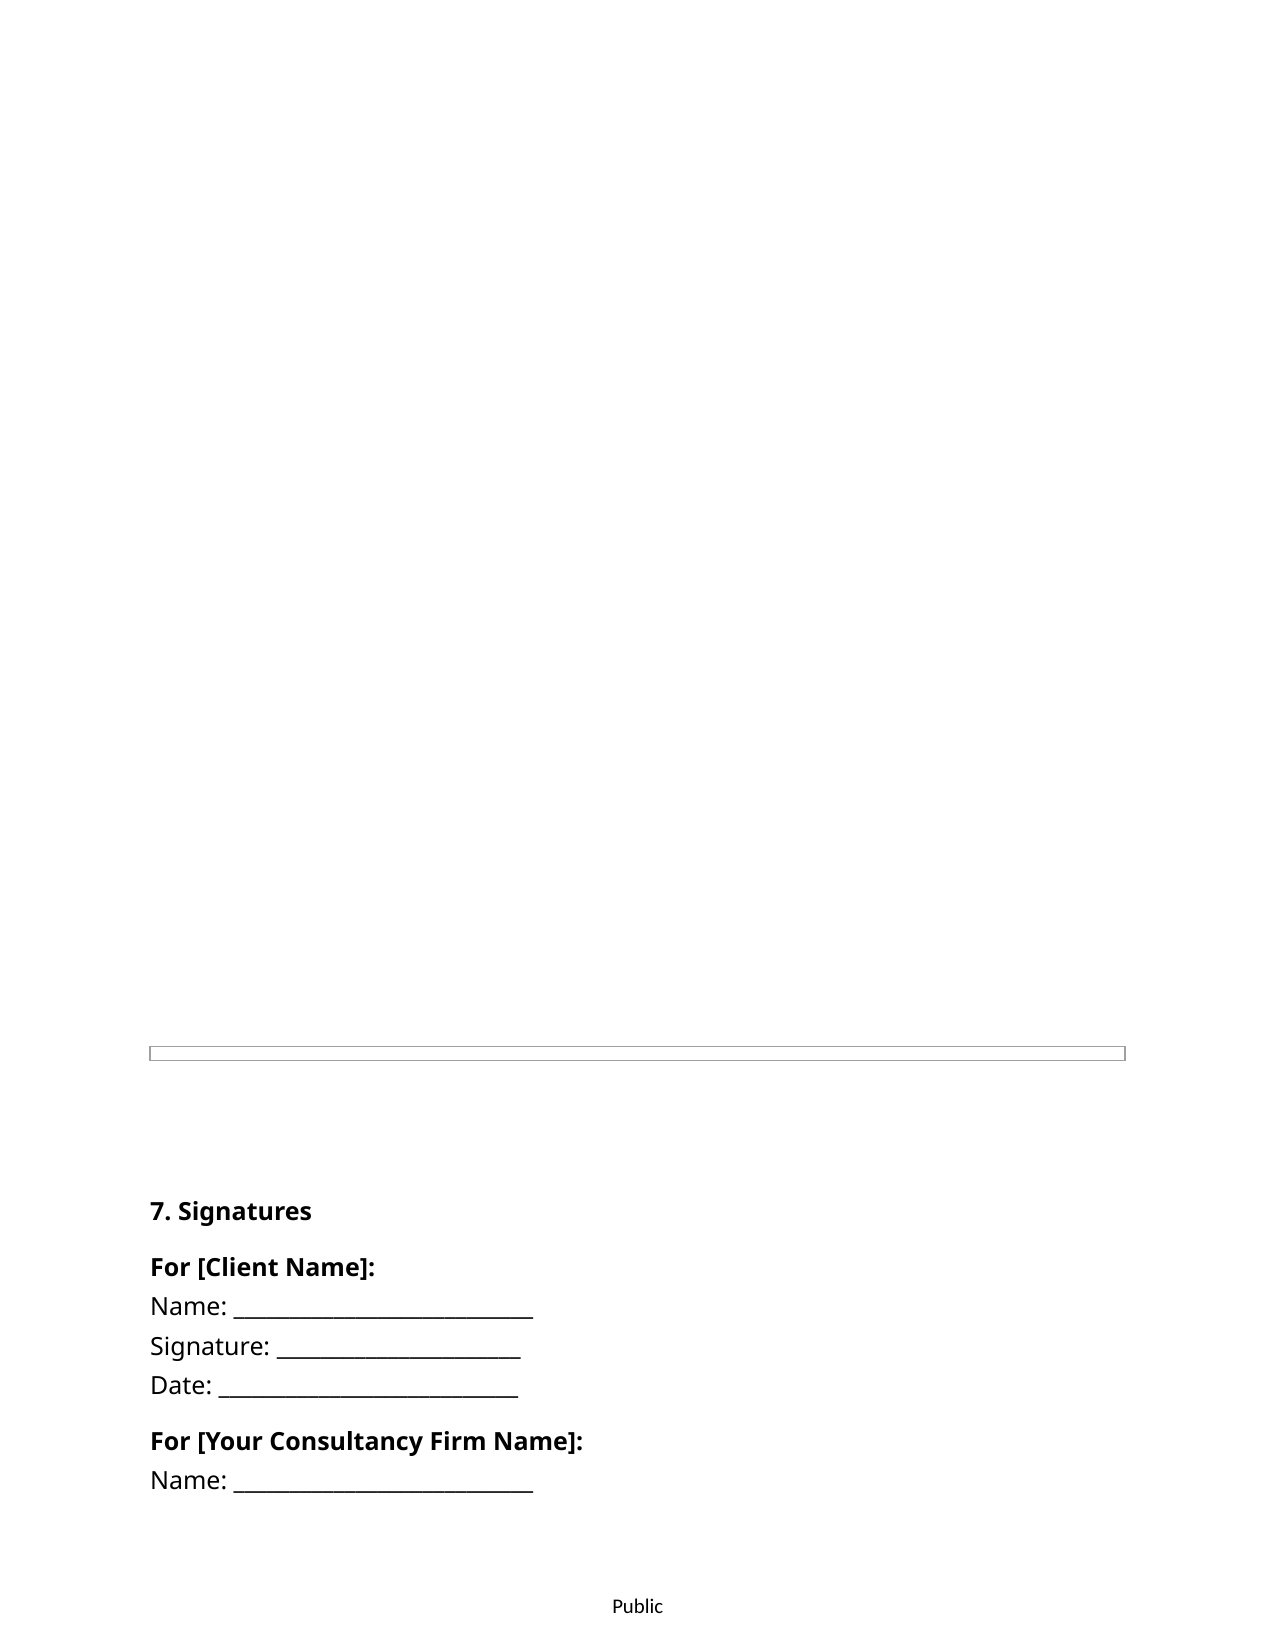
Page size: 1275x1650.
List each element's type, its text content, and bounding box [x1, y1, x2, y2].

text For [Client Name]: Name: ___________________________ Signature: ______________________ Date: ___________________________ [150, 1250, 1125, 1401]
text 7. Signatures [150, 1194, 1125, 1228]
text For [Your Consultancy Firm Name]: Name: ___________________________ [150, 1423, 1125, 1496]
